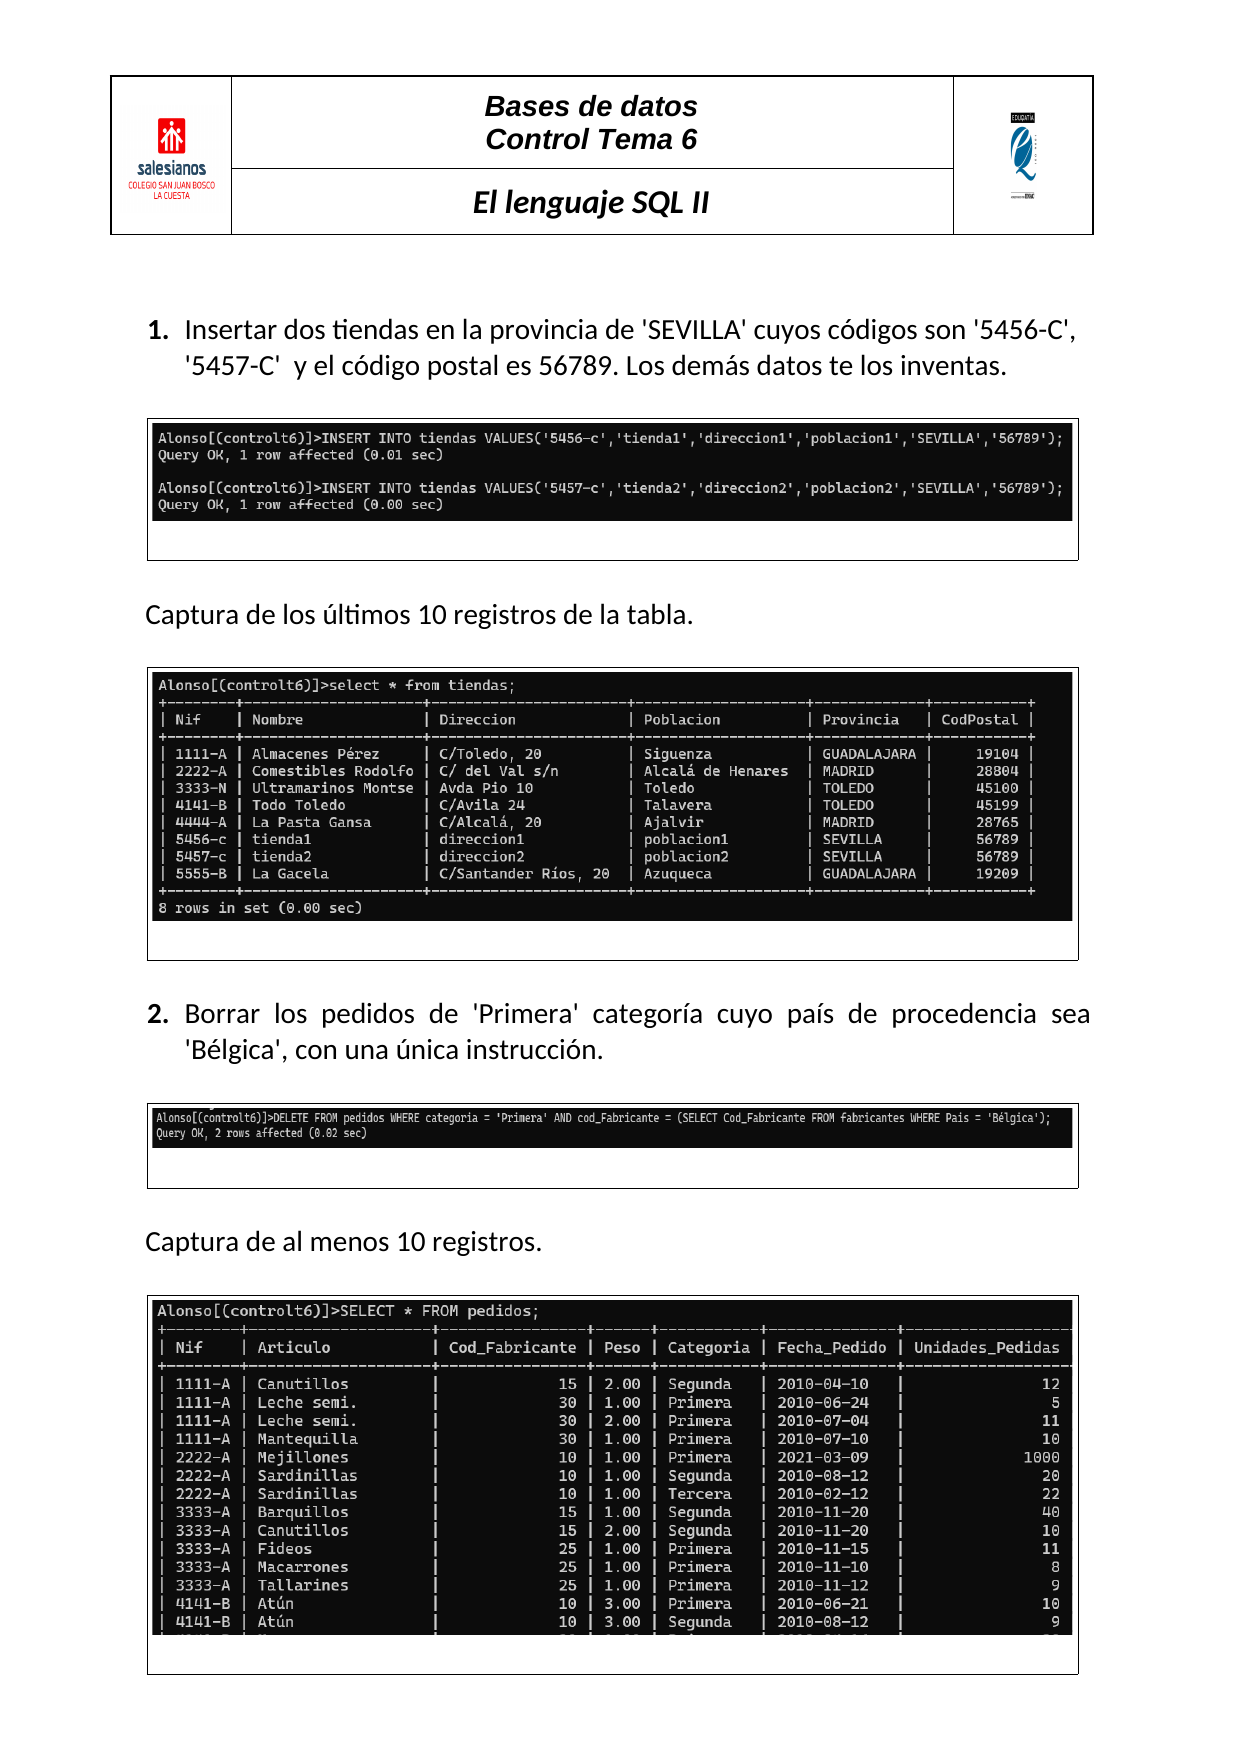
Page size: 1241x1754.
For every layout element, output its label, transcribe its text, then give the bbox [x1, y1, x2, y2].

picture [119, 105, 227, 213]
list Borrar los pedidos de 'Primera' categoría cuyo país de procedencia sea 'Bélgica', con una única instrucción. [147, 996, 1093, 1067]
picture [152, 672, 1073, 921]
table_header [148, 419, 1078, 560]
text Captura de al menos 10 registros. [145, 1223, 1093, 1259]
table_header [148, 1104, 1078, 1188]
table_header [148, 668, 1078, 960]
list Insertar dos tiendas en la provincia de 'SEVILLA' cuyos códigos son '5456-C', '5457-C' y el código postal es 56789. Los demás datos te los inventas. [147, 311, 1093, 382]
picture [152, 423, 1073, 521]
picture [152, 1300, 1073, 1635]
picture [152, 1108, 1073, 1148]
table_header [148, 1296, 1078, 1674]
text Captura de los últimos 10 registros de la tabla. [145, 596, 1093, 631]
picture [1010, 112, 1037, 199]
